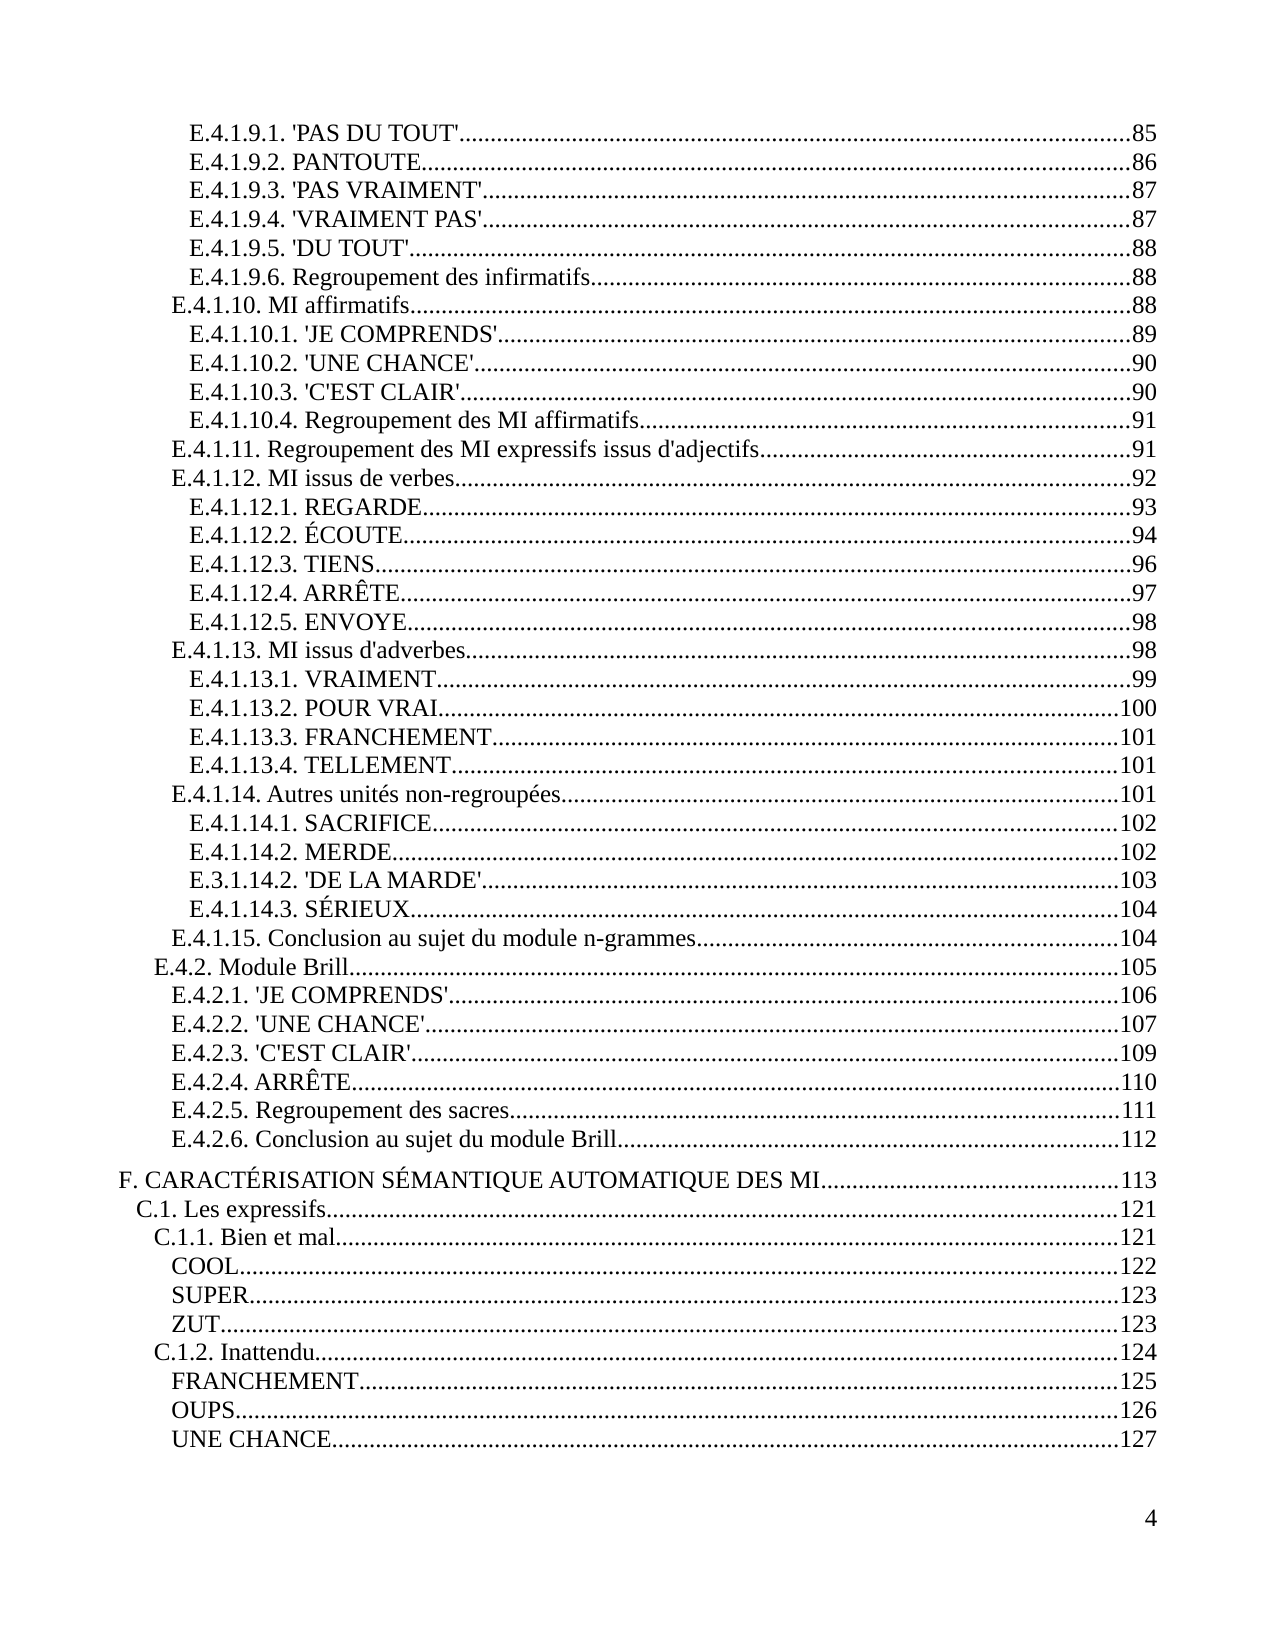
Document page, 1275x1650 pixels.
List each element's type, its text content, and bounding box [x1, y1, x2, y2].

text E.4.1.9.1. 'PAS DU TOUT' 85 [189, 118, 1157, 147]
text E.4.2.6. Conclusion au sujet du module Brill 112 [171, 1124, 1157, 1153]
text E.4.2.2. 'UNE CHANCE' 107 [171, 1009, 1157, 1038]
text E.4.1.12.3. TIENS 96 [189, 549, 1157, 578]
text E.4.1.12.1. REGARDE 93 [189, 492, 1157, 521]
text E.4.1.9.2. PANTOUTE 86 [189, 147, 1157, 176]
text E.4.2.5. Regroupement des sacres 111 [171, 1096, 1157, 1124]
text E.3.1.14.2. 'DE LA MARDE' 103 [189, 866, 1157, 894]
text E.4.1.11. Regroupement des MI expressifs issus d'adjectifs 91 [171, 434, 1157, 463]
text E.4.2. Module Brill 105 [153, 952, 1157, 981]
text UNE CHANCE 127 [171, 1424, 1157, 1452]
text E.4.1.12.4. ARRÊTE 97 [189, 578, 1157, 607]
text E.4.1.10.1. 'JE COMPRENDS' 89 [189, 319, 1157, 348]
text OUPS 126 [171, 1395, 1157, 1424]
text E.4.1.9.5. 'DU TOUT' 88 [189, 233, 1157, 262]
text ZUT 123 [171, 1309, 1157, 1337]
text C.1.2. Inattendu 124 [153, 1337, 1157, 1366]
text E.4.1.9.3. 'PAS VRAIMENT' 87 [189, 176, 1157, 204]
text E.4.1.13.3. FRANCHEMENT 101 [189, 722, 1157, 751]
text E.4.1.15. Conclusion au sujet du module n-grammes 104 [171, 923, 1157, 952]
text E.4.1.12.2. ÉCOUTE 94 [189, 521, 1157, 549]
text E.4.1.13. MI issus d'adverbes 98 [171, 636, 1157, 664]
text E.4.1.14.1. SACRIFICE 102 [189, 808, 1157, 837]
text F. CARACTÉRISATION SÉMANTIQUE AUTOMATIQUE DES MI 113 [118, 1165, 1157, 1194]
text E.4.1.10.2. 'UNE CHANCE' 90 [189, 348, 1157, 377]
text E.4.2.1. 'JE COMPRENDS' 106 [171, 981, 1157, 1009]
text E.4.2.4. ARRÊTE 110 [171, 1067, 1157, 1096]
text C.1. Les expressifs 121 [136, 1194, 1157, 1222]
text C.1.1. Bien et mal 121 [153, 1222, 1157, 1251]
text E.4.1.9.4. 'VRAIMENT PAS' 87 [189, 204, 1157, 233]
text E.4.1.10.4. Regroupement des MI affirmatifs 91 [189, 406, 1157, 434]
text E.4.2.3. 'C'EST CLAIR' 109 [171, 1038, 1157, 1067]
text E.4.1.14. Autres unités non-regroupées 101 [171, 779, 1157, 808]
text E.4.1.14.3. SÉRIEUX 104 [189, 894, 1157, 923]
text E.4.1.9.6. Regroupement des infirmatifs 88 [189, 262, 1157, 291]
text E.4.1.10. MI affirmatifs 88 [171, 291, 1157, 319]
text E.4.1.12. MI issus de verbes 92 [171, 463, 1157, 492]
text SUPER 123 [171, 1280, 1157, 1309]
text E.4.1.13.1. VRAIMENT 99 [189, 664, 1157, 693]
text E.4.1.14.2. MERDE 102 [189, 837, 1157, 866]
text FRANCHEMENT 125 [171, 1366, 1157, 1395]
text E.4.1.10.3. 'C'EST CLAIR' 90 [189, 377, 1157, 406]
text E.4.1.13.4. TELLEMENT 101 [189, 751, 1157, 779]
text E.4.1.12.5. ENVOYE 98 [189, 607, 1157, 636]
text COOL 122 [171, 1251, 1157, 1280]
text E.4.1.13.2. POUR VRAI 100 [189, 693, 1157, 722]
